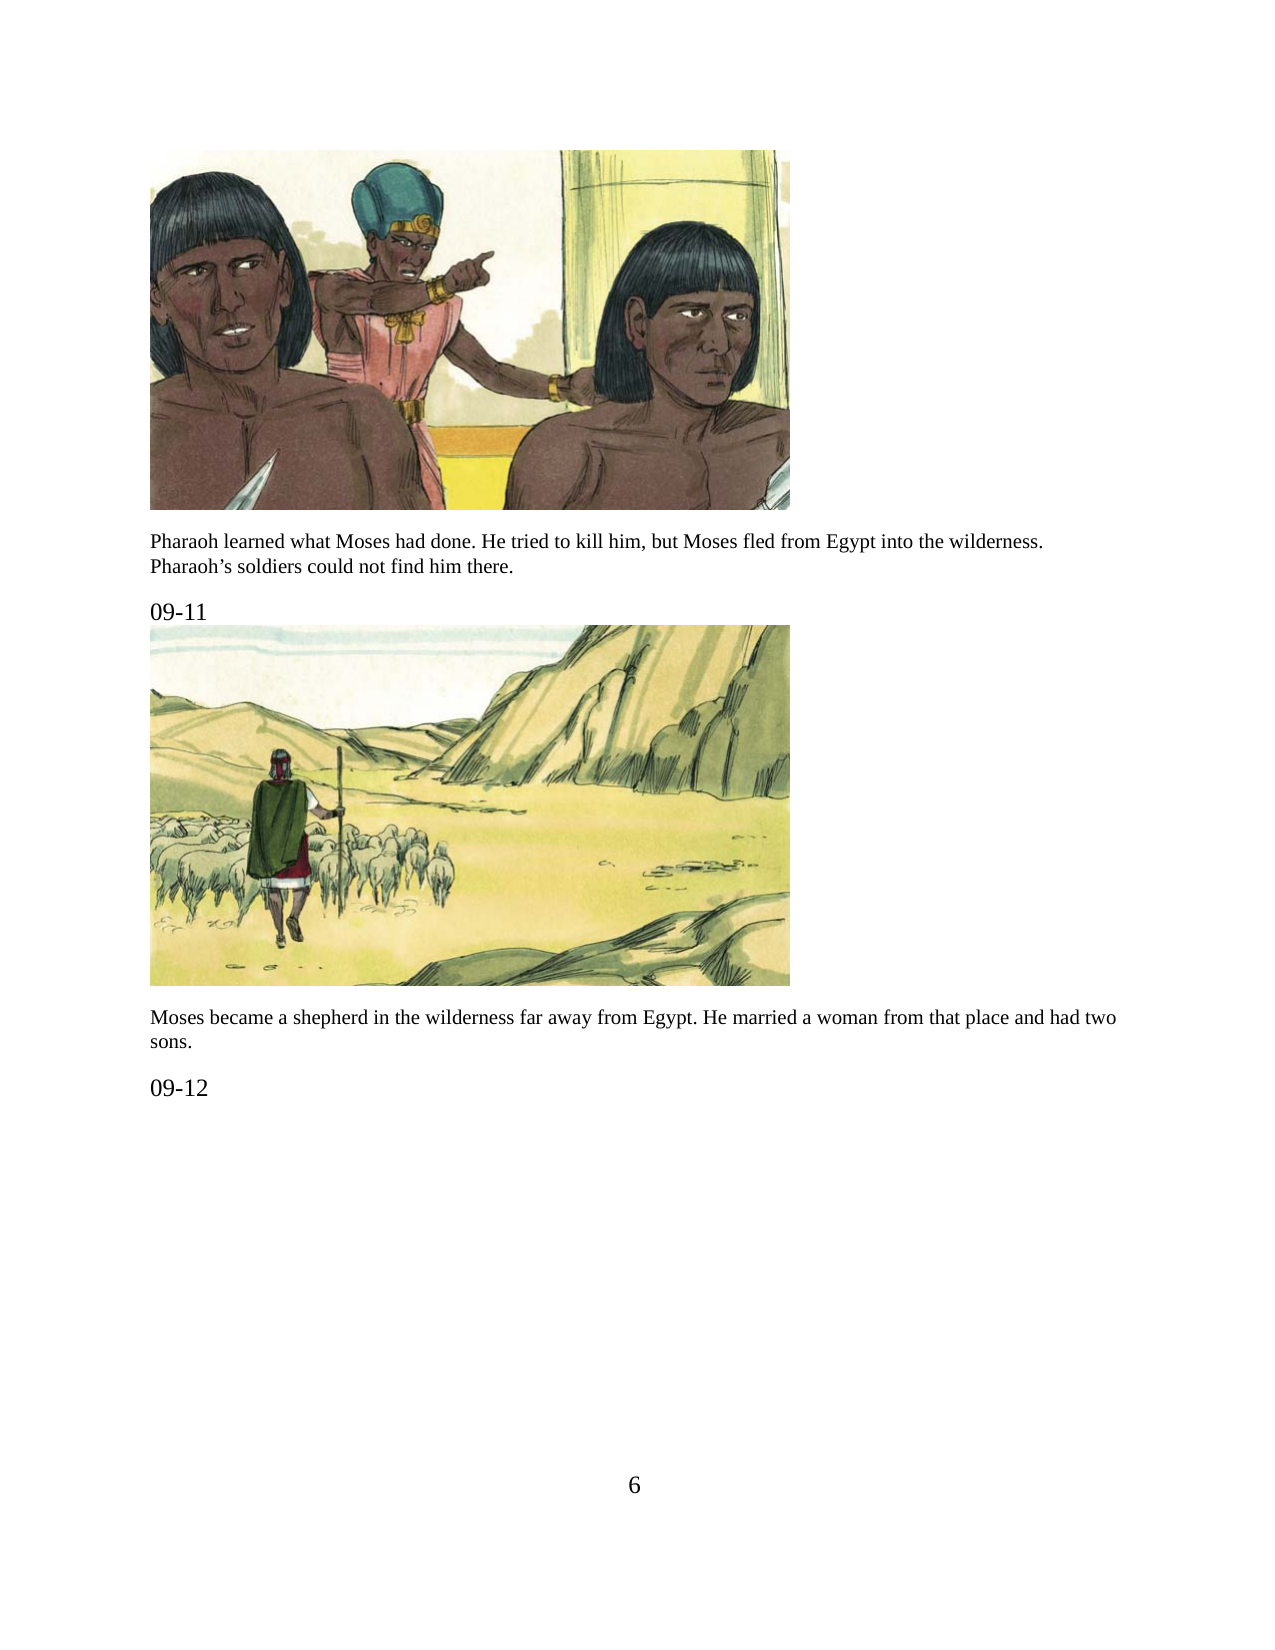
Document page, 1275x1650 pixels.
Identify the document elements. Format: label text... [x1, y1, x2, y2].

text Pharaoh learned what Moses had done. He tried to kill him, but Moses fled from Egypt into the wilderness. Pharaoh’s soldiers could not find him there. [150, 529, 1125, 578]
picture [150, 150, 790, 510]
text Moses became a shepherd in the wilderness far away from Egypt. He married a woman from that place and had two sons. [150, 1005, 1125, 1053]
subtitle 09-11 [150, 597, 1125, 626]
subtitle 09-12 [150, 1073, 1125, 1102]
picture [150, 625, 790, 986]
